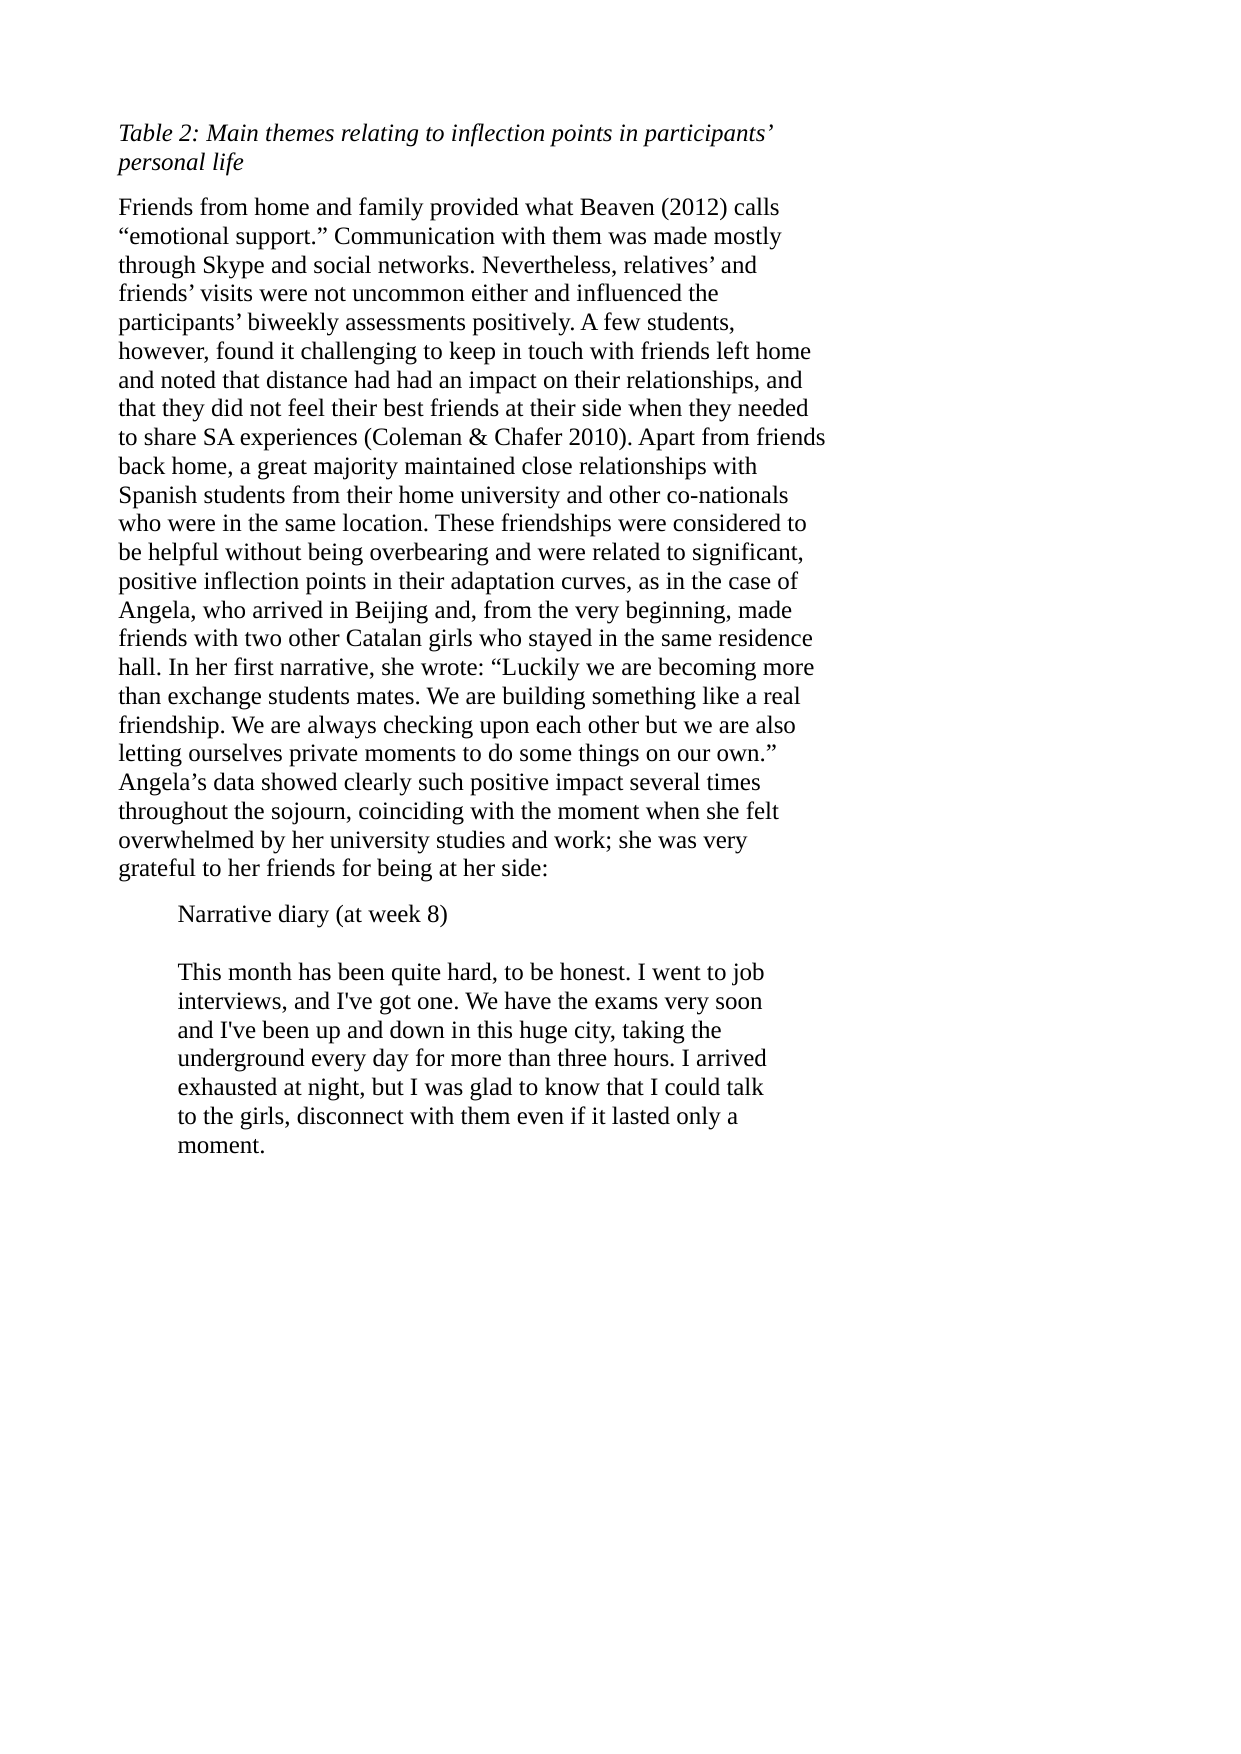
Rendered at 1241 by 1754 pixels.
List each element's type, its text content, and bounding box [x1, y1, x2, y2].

text Friends from home and family provided what Beaven (2012) calls “emotional support.” Communication with them was made mostly through Skype and social networks. Nevertheless, relatives’ and friends’ visits were not uncommon either and influenced the participants’ biweekly assessments positively. A few students, however, found it challenging to keep in touch with friends left home and noted that distance had had an impact on their relationships, and that they did not feel their best friends at their side when they needed to share SA experiences (Coleman & Chafer 2010). Apart from friends back home, a great majority maintained close relationships with Spanish students from their home university and other co-nationals who were in the same location. These friendships were considered to be helpful without being overbearing and were related to significant, positive inflection points in their adaptation curves, as in the case of Angela, who arrived in Beijing and, from the very beginning, made friends with two other Catalan girls who stayed in the same residence hall. In her first narrative, she wrote: “Luckily we are becoming more than exchange students mates. We are building something like a real friendship. We are always checking upon each other but we are also letting ourselves private moments to do some things on our own.” Angela’s data showed clearly such positive impact several times throughout the sojourn, coinciding with the moment when she felt overwhelmed by her university studies and work; she was very grateful to her friends for being at her side: [118, 192, 827, 882]
text Narrative diary (at week 8) [177, 899, 768, 928]
text This month has been quite hard, to be honest. I went to job interviews, and I've got one. We have the exams very soon and I've been up and down in this huge city, taking the underground every day for more than three hours. I arrived exhausted at night, but I was glad to know that I could talk to the girls, disconnect with them even if it lasted only a moment. [177, 957, 768, 1158]
text Table 2: Main themes relating to inflection points in participants’ personal life [118, 118, 827, 176]
